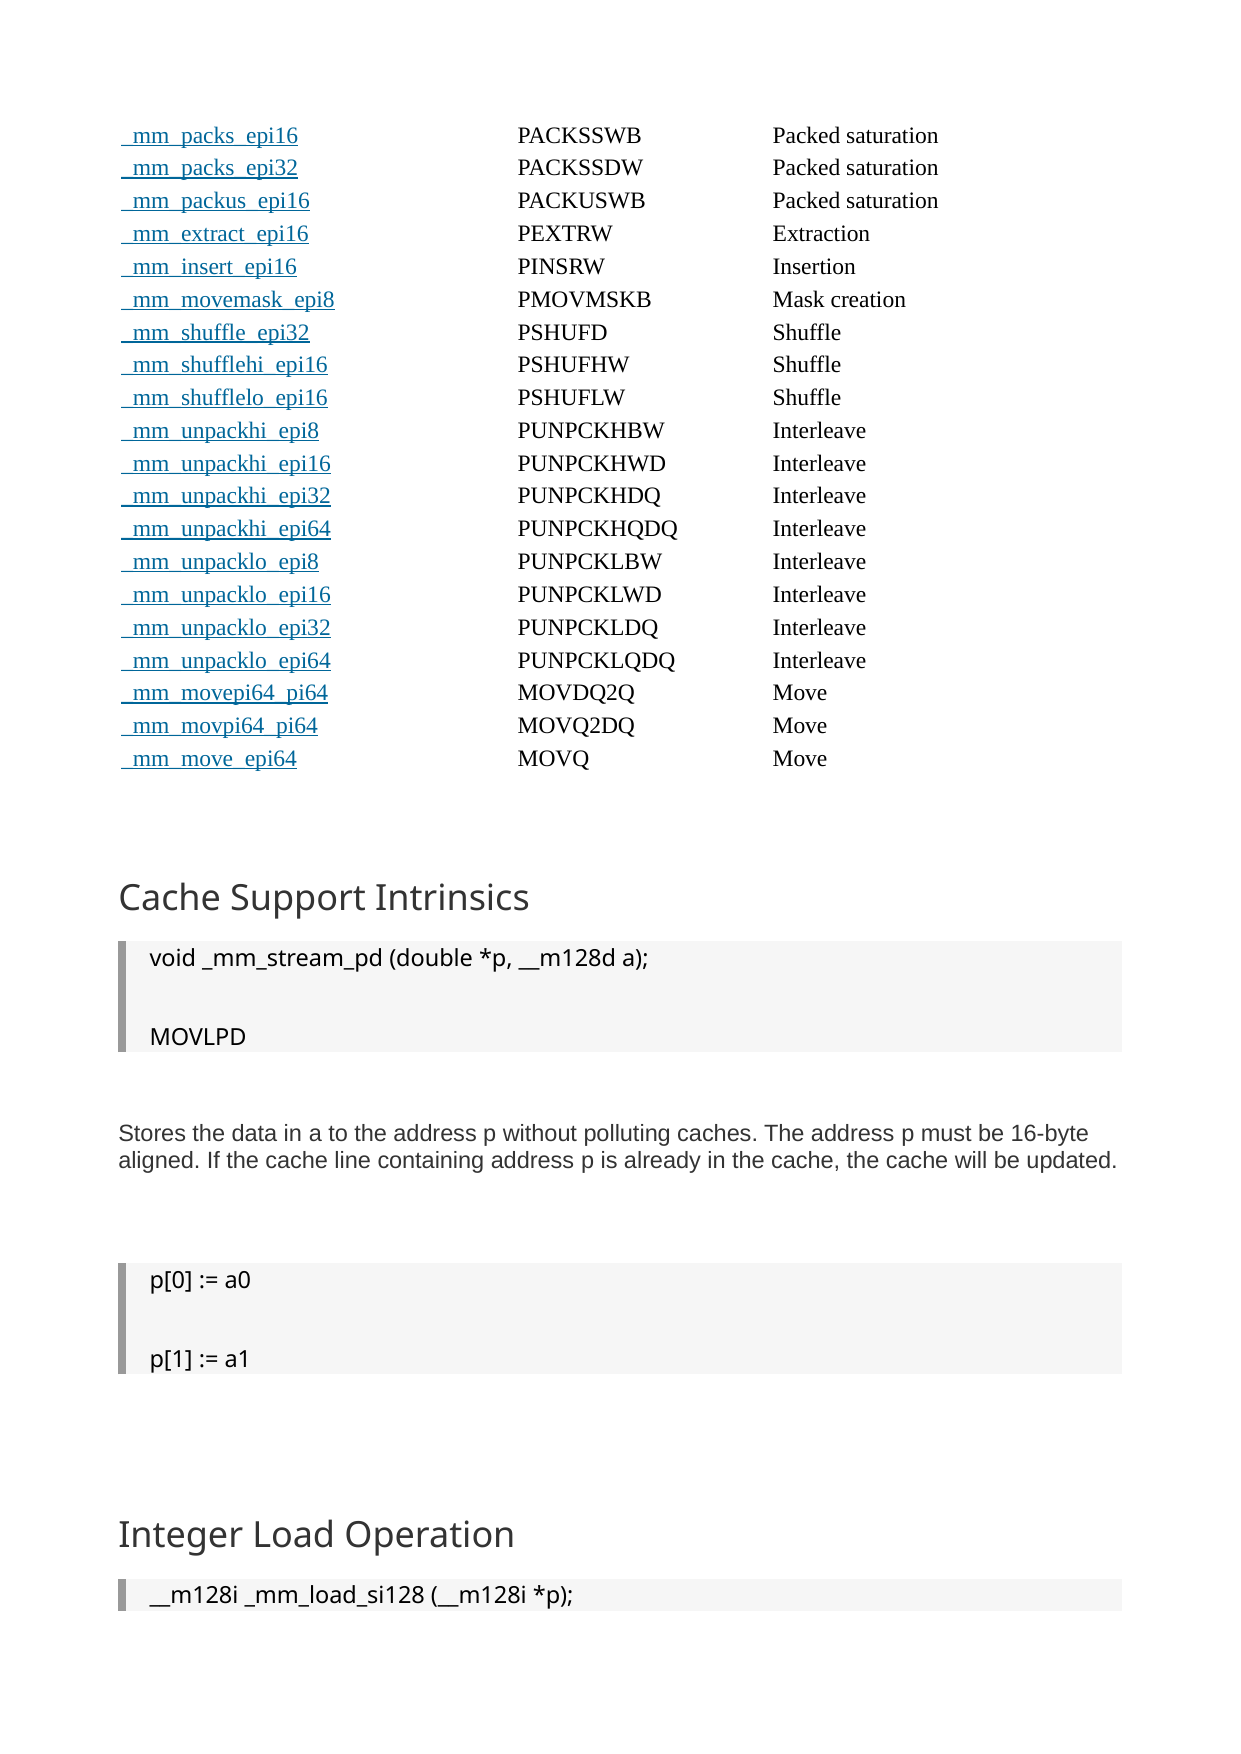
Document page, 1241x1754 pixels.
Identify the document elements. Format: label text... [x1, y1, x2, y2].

table_cell PUNPCKLQDQ [515, 643, 769, 676]
table_cell PSHUFLW [515, 381, 769, 413]
table_cell _mm_unpacklo_epi16 [118, 578, 514, 610]
table_cell Interleave [770, 643, 1122, 676]
table_cell Move [770, 676, 1122, 709]
table_cell _mm_unpackhi_epi8 [118, 414, 514, 446]
table_cell Interleave [770, 479, 1122, 512]
table_cell MOVQ [515, 742, 769, 774]
table_cell _mm_unpacklo_epi32 [118, 610, 514, 643]
subtitle Cache Support Intrinsics [118, 872, 1122, 921]
table_cell _mm_unpackhi_epi16 [118, 446, 514, 479]
table_cell MOVDQ2Q [515, 676, 769, 709]
table_cell PACKUSWB [515, 184, 769, 217]
table_cell _mm_move_epi64 [118, 742, 514, 774]
table_cell PUNPCKHWD [515, 446, 769, 479]
table_cell _mm_shufflehi_epi16 [118, 348, 514, 381]
text MOVLPD [126, 1020, 1122, 1052]
table_cell PINSRW [515, 249, 769, 282]
table_cell _mm_packs_epi32 [118, 151, 514, 184]
table_cell Insertion [770, 249, 1122, 282]
table_cell Packed saturation [770, 151, 1122, 184]
text p[1] := a1 [126, 1342, 1122, 1374]
table_cell PSHUFHW [515, 348, 769, 381]
text p[0] := a0 [126, 1263, 1122, 1295]
table_cell Shuffle [770, 315, 1122, 348]
table_cell _mm_movemask_epi8 [118, 282, 514, 315]
table_cell PUNPCKHDQ [515, 479, 769, 512]
table_cell Interleave [770, 512, 1122, 545]
text void _mm_stream_pd (double *p, __m128d a); [126, 941, 1122, 973]
table_cell PUNPCKHBW [515, 414, 769, 446]
table_cell Shuffle [770, 381, 1122, 413]
table_cell _mm_movpi64_pi64 [118, 709, 514, 742]
table_cell _mm_insert_epi16 [118, 249, 514, 282]
table_cell Move [770, 742, 1122, 774]
table_cell PUNPCKLDQ [515, 610, 769, 643]
table_cell PSHUFD [515, 315, 769, 348]
table_cell _mm_unpacklo_epi64 [118, 643, 514, 676]
table_cell _mm_unpackhi_epi64 [118, 512, 514, 545]
table_cell _mm_shufflelo_epi16 [118, 381, 514, 413]
table_cell Interleave [770, 578, 1122, 610]
table_cell PEXTRW [515, 217, 769, 249]
table_cell PUNPCKLBW [515, 545, 769, 577]
table_cell _mm_unpacklo_epi8 [118, 545, 514, 577]
table_cell Packed saturation [770, 184, 1122, 217]
table_cell _mm_movepi64_pi64 [118, 676, 514, 709]
table_cell _mm_unpackhi_epi32 [118, 479, 514, 512]
table_cell _mm_shuffle_epi32 [118, 315, 514, 348]
table_cell Interleave [770, 446, 1122, 479]
table_cell Packed saturation [770, 118, 1122, 151]
table_cell _mm_extract_epi16 [118, 217, 514, 249]
text Stores the data in a to the address p without polluting caches. The address p must be 16-byte aligned. If the cache line containing address p is already in the cache, the cache will be updated. [118, 1120, 1122, 1173]
table_cell Extraction [770, 217, 1122, 249]
table_cell PACKSSDW [515, 151, 769, 184]
table_cell _mm_packus_epi16 [118, 184, 514, 217]
table_cell Move [770, 709, 1122, 742]
table_cell _mm_packs_epi16 [118, 118, 514, 151]
table_cell Interleave [770, 414, 1122, 446]
text __m128i _mm_load_si128 (__m128i *p); [126, 1579, 1122, 1611]
table_cell PUNPCKLWD [515, 578, 769, 610]
subtitle Integer Load Operation [118, 1509, 1122, 1558]
table_cell PACKSSWB [515, 118, 769, 151]
table_cell PUNPCKHQDQ [515, 512, 769, 545]
table_cell Interleave [770, 545, 1122, 577]
table_cell PMOVMSKB [515, 282, 769, 315]
table_cell Shuffle [770, 348, 1122, 381]
table_cell MOVQ2DQ [515, 709, 769, 742]
table_cell Interleave [770, 610, 1122, 643]
table_cell Mask creation [770, 282, 1122, 315]
